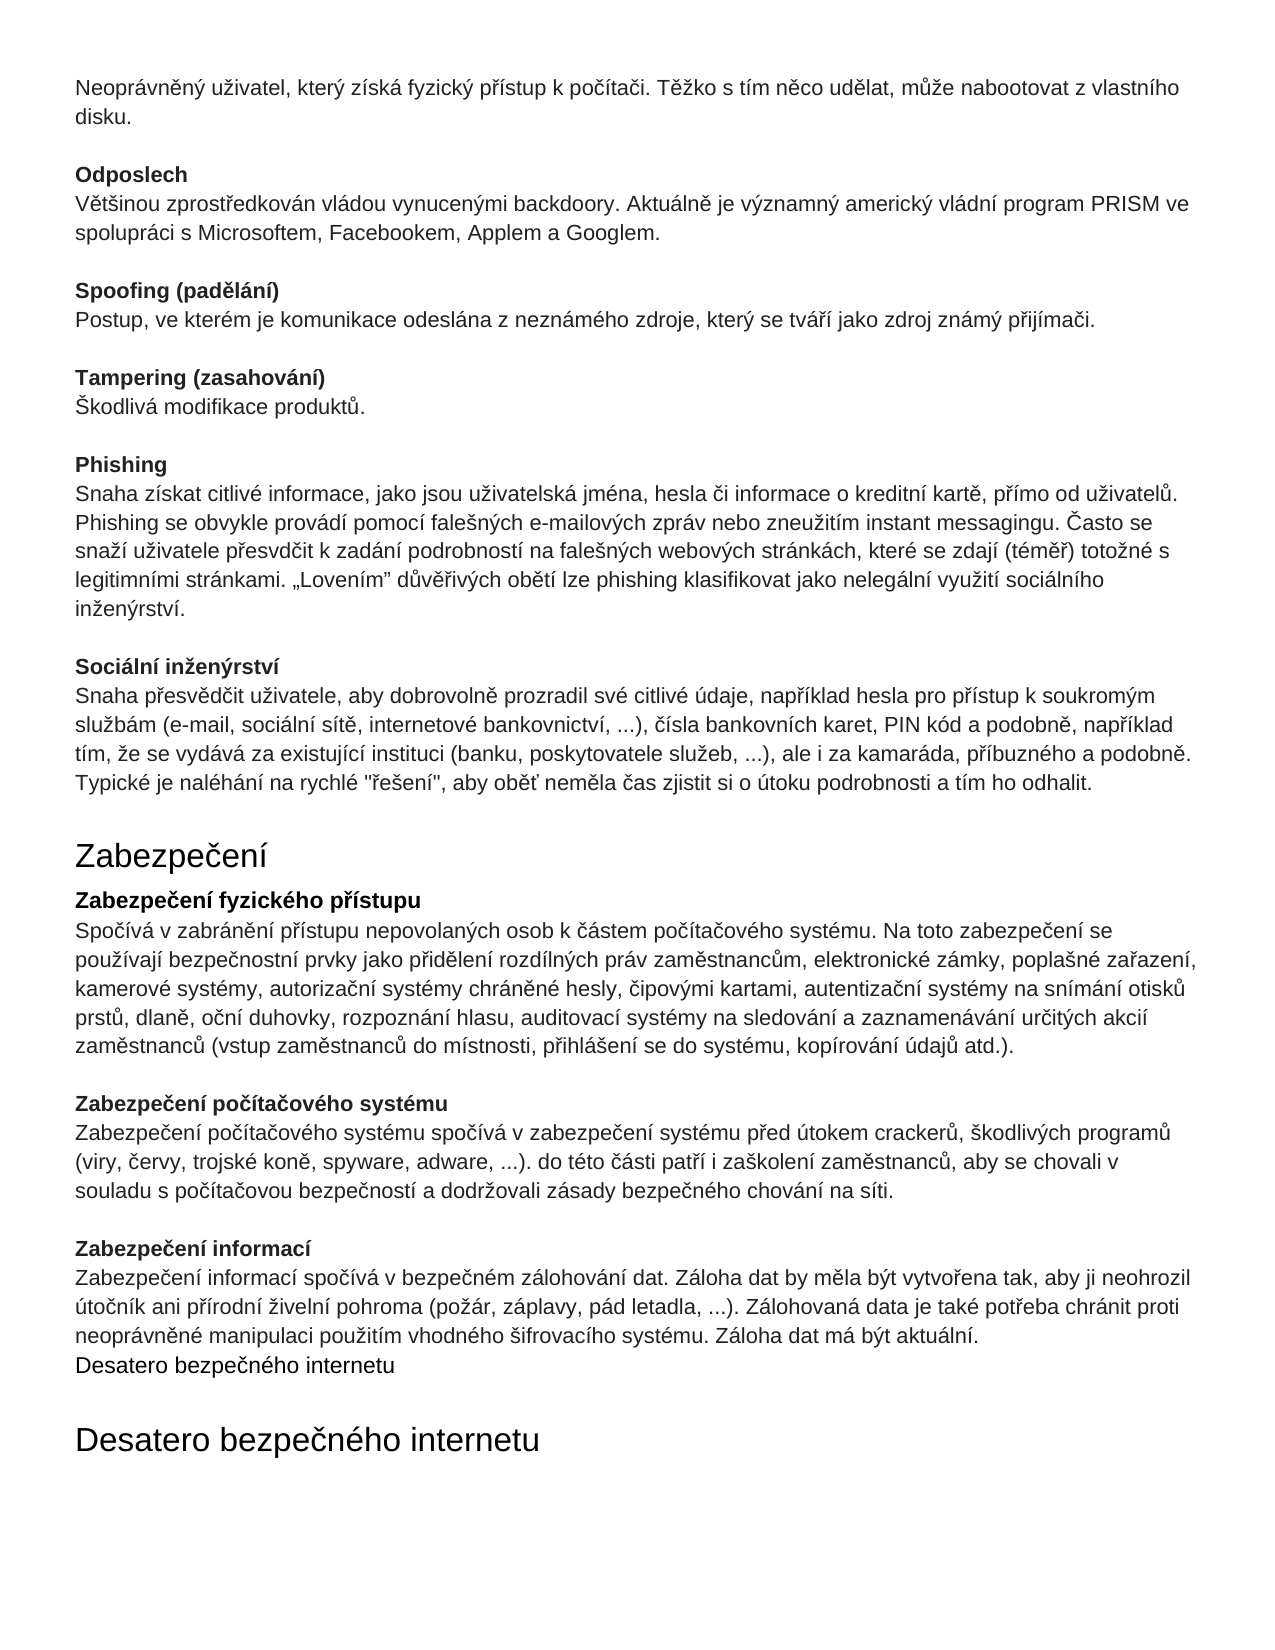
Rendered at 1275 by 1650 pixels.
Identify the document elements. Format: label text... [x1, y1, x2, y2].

text Tampering (zasahování) [75, 364, 1200, 390]
text Snaha získat citlivé informace, jako jsou uživatelská jména, hesla či informace o kreditní kartě, přímo od uživatelů. Phishing se obvykle provádí pomocí falešných e-mailových zpráv nebo zneužitím instant messagingu. Často se snaží uživatele přesvdčit k zadání podrobností na falešných webových stránkách, které se zdají (téměř) totožné s legitimními stránkami. „Lovením” důvěřivých obětí lze phishing klasifikovat jako nelegální využití sociálního inženýrství. [75, 480, 1200, 621]
text Spoofing (padělání) [75, 278, 1200, 303]
text Zabezpečení počítačového systému spočívá v zabezpečení systému před útokem crackerů, škodlivých programů (viry, červy, trojské koně, spyware, adware, ...). do této části patří i zaškolení zaměstnanců, aby se chovali v souladu s počítačovou bezpečností a dodržovali zásady bezpečného chování na síti. [75, 1120, 1200, 1203]
text Neoprávněný uživatel, který získá fyzický přístup k počítači. Těžko s tím něco udělat, může nabootovat z vlastního disku. [75, 75, 1200, 129]
text Sociální inženýrství [75, 654, 1200, 679]
text Postup, ve kterém je komunikace odeslána z neznámého zdroje, který se tváří jako zdroj známý přijímači. [75, 307, 1200, 332]
text Spočívá v zabránění přístupu nepovolaných osob k částem počítačového systému. Na toto zabezpečení se používají bezpečnostní prvky jako přidělení rozdílných práv zaměstnancům, elektronické zámky, poplašné zařazení, kamerové systémy, autorizační systémy chráněné hesly, čipovými kartami, autentizační systémy na snímání otisků prstů, dlaně, oční duhovky, rozpoznání hlasu, auditovací systémy na sledování a zaznamenávání určitých akcií zaměstnanců (vstup zaměstnanců do místnosti, přihlášení se do systému, kopírování údajů atd.). [75, 918, 1200, 1059]
text Phishing [75, 451, 1200, 477]
text Zabezpečení informací spočívá v bezpečném zálohování dat. Záloha dat by měla být vytvořena tak, aby ji neohrozil útočník ani přírodní živelní pohroma (požár, záplavy, pád letadla, ...). Zálohovaná data je také potřeba chránit proti neoprávněné manipulaci použitím vhodného šifrovacího systému. Záloha dat má být aktuální. [75, 1265, 1200, 1348]
text Zabezpečení informací [75, 1236, 1200, 1261]
text Zabezpečení počítačového systému [75, 1091, 1200, 1117]
text Desatero bezpečného internetu [75, 1352, 1200, 1378]
text Snaha přesvědčit uživatele, aby dobrovolně prozradil své citlivé údaje, například hesla pro přístup k soukromým službám (e-mail, sociální sítě, internetové bankovnictví, ...), čísla bankovních karet, PIN kód a podobně, například tím, že se vydává za existující instituci (banku, poskytovatele služeb, ...), ale i za kamaráda, příbuzného a podobně. Typické je naléhání na rychlé "řešení", aby oběť neměla čas zjistit si o útoku podrobnosti a tím ho odhalit. [75, 683, 1200, 795]
text Zabezpečení fyzického přístupu [75, 887, 1200, 914]
text Škodlivá modifikace produktů. [75, 393, 1200, 419]
subtitle Desatero bezpečného internetu [75, 1420, 1200, 1458]
text Většinou zprostředkován vládou vynucenými backdoory. Aktuálně je významný americký vládní program PRISM ve spolupráci s Microsoftem, Facebookem, Applem a Googlem. [75, 191, 1200, 245]
text Odposlech [75, 162, 1200, 187]
subtitle Zabezpečení [75, 836, 1200, 875]
